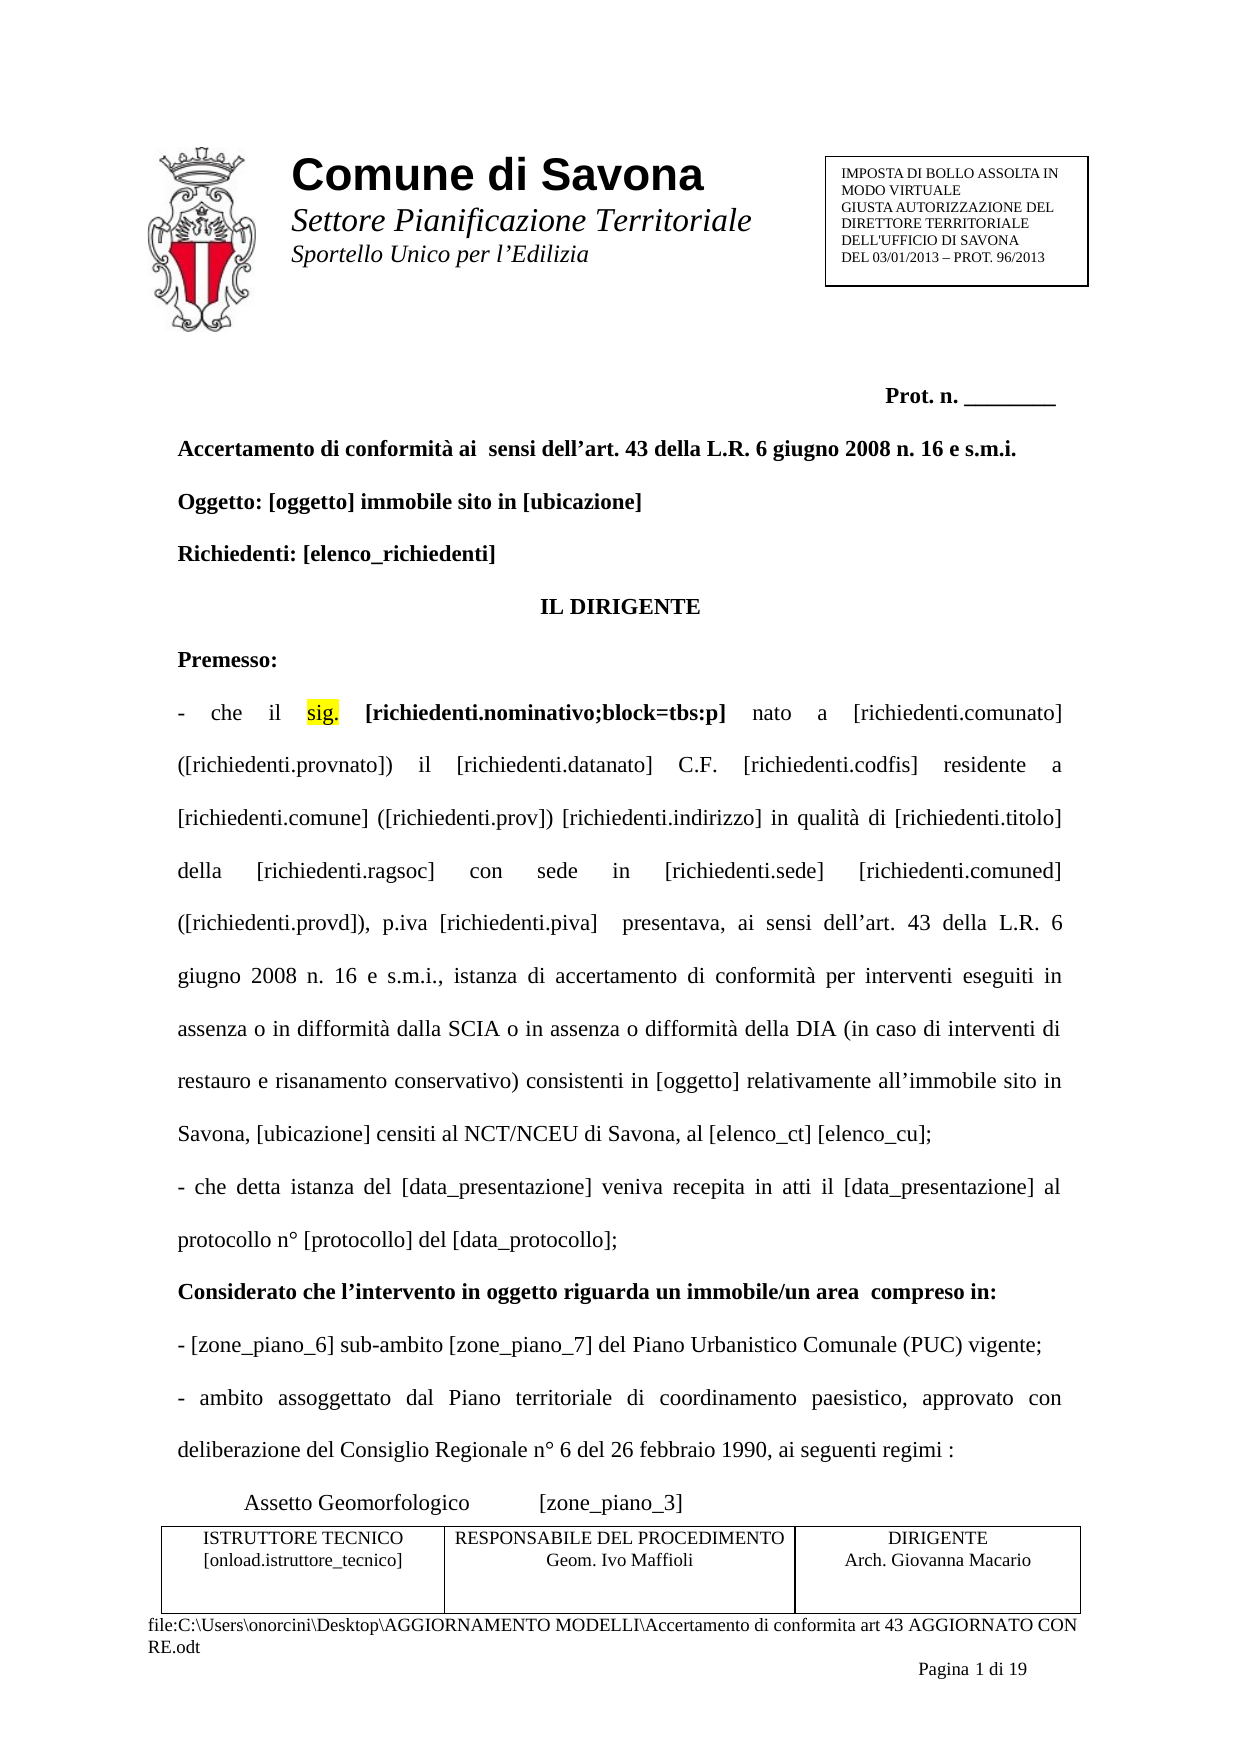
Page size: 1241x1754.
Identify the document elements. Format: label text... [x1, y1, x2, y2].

text - [zone_piano_6] sub-ambito [zone_piano_7] del Piano Urbanistico Comunale (PUC) vigente; [177, 1331, 1063, 1357]
text IL DIRIGENTE [177, 593, 1063, 619]
text Oggetto: [oggetto] immobile sito in [ubicazione] [177, 488, 1063, 514]
text DEL 03/01/2013 – PROT. 96/2013 [841, 249, 1072, 265]
text Comune di Savona [256, 148, 1092, 200]
table_header Assetto Geomorfologico [236, 1489, 532, 1516]
text Sportello Unico per l’Edilizia [256, 239, 824, 267]
text Prot. n. ________ [841, 382, 1063, 409]
text Considerato che l’intervento in oggetto riguarda un immobile/un area compreso in: [177, 1278, 1063, 1305]
text Accertamento di conformità ai sensi dell’art. 43 della L.R. 6 giugno 2008 n. 16 e s.m.i. [177, 435, 1063, 461]
picture [147, 147, 256, 332]
table_header [zone_piano_3] [532, 1489, 1100, 1516]
text GIUSTA AUTORIZZAZIONE DEL DIRETTORE TERRITORIALE DELL'UFFICIO DI SAVONA [841, 198, 1072, 249]
text - che detta istanza del [data_presentazione] veniva recepita in atti il [data_presentazione] al protocollo n° [protocollo] del [data_protocollo]; [177, 1173, 1063, 1252]
text IMPOSTA DI BOLLO ASSOLTA IN MODO VIRTUALE [841, 165, 1072, 198]
text - ambito assoggettato dal Piano territoriale di coordinamento paesistico, approvato con deliberazione del Consiglio Regionale n° 6 del 26 febbraio 1990, ai seguenti regimi : [177, 1384, 1063, 1463]
text Settore Pianificazione Territoriale [256, 200, 824, 239]
text Premesso: [177, 646, 1063, 672]
text - che il sig. [richiedenti.nominativo;block=tbs:p] nato a [richiedenti.comunato] ([richiedenti.provnato]) il [richiedenti.datanato] C.F. [richiedenti.codfis] residente a [richiedenti.comune] ([richiedenti.prov]) [richiedenti.indirizzo] in qualità di [richiedenti.titolo] della [richiedenti.ragsoc] con sede in [richiedenti.sede] [richiedenti.comuned] ([richiedenti.provd]), p.iva [richiedenti.piva] presentava, ai sensi dell’art. 43 della L.R. 6 giugno 2008 n. 16 e s.m.i., istanza di accertamento di conformità per interventi eseguiti in assenza o in difformità dalla SCIA o in assenza o difformità della DIA (in caso di interventi di restauro e risanamento conservativo) consistenti in [oggetto] relativamente all’immobile sito in Savona, [ubicazione] censiti al NCT/NCEU di Savona, al [elenco_ct] [elenco_cu]; [177, 699, 1063, 1147]
text Richiedenti: [elenco_richiedenti] [177, 541, 1063, 567]
